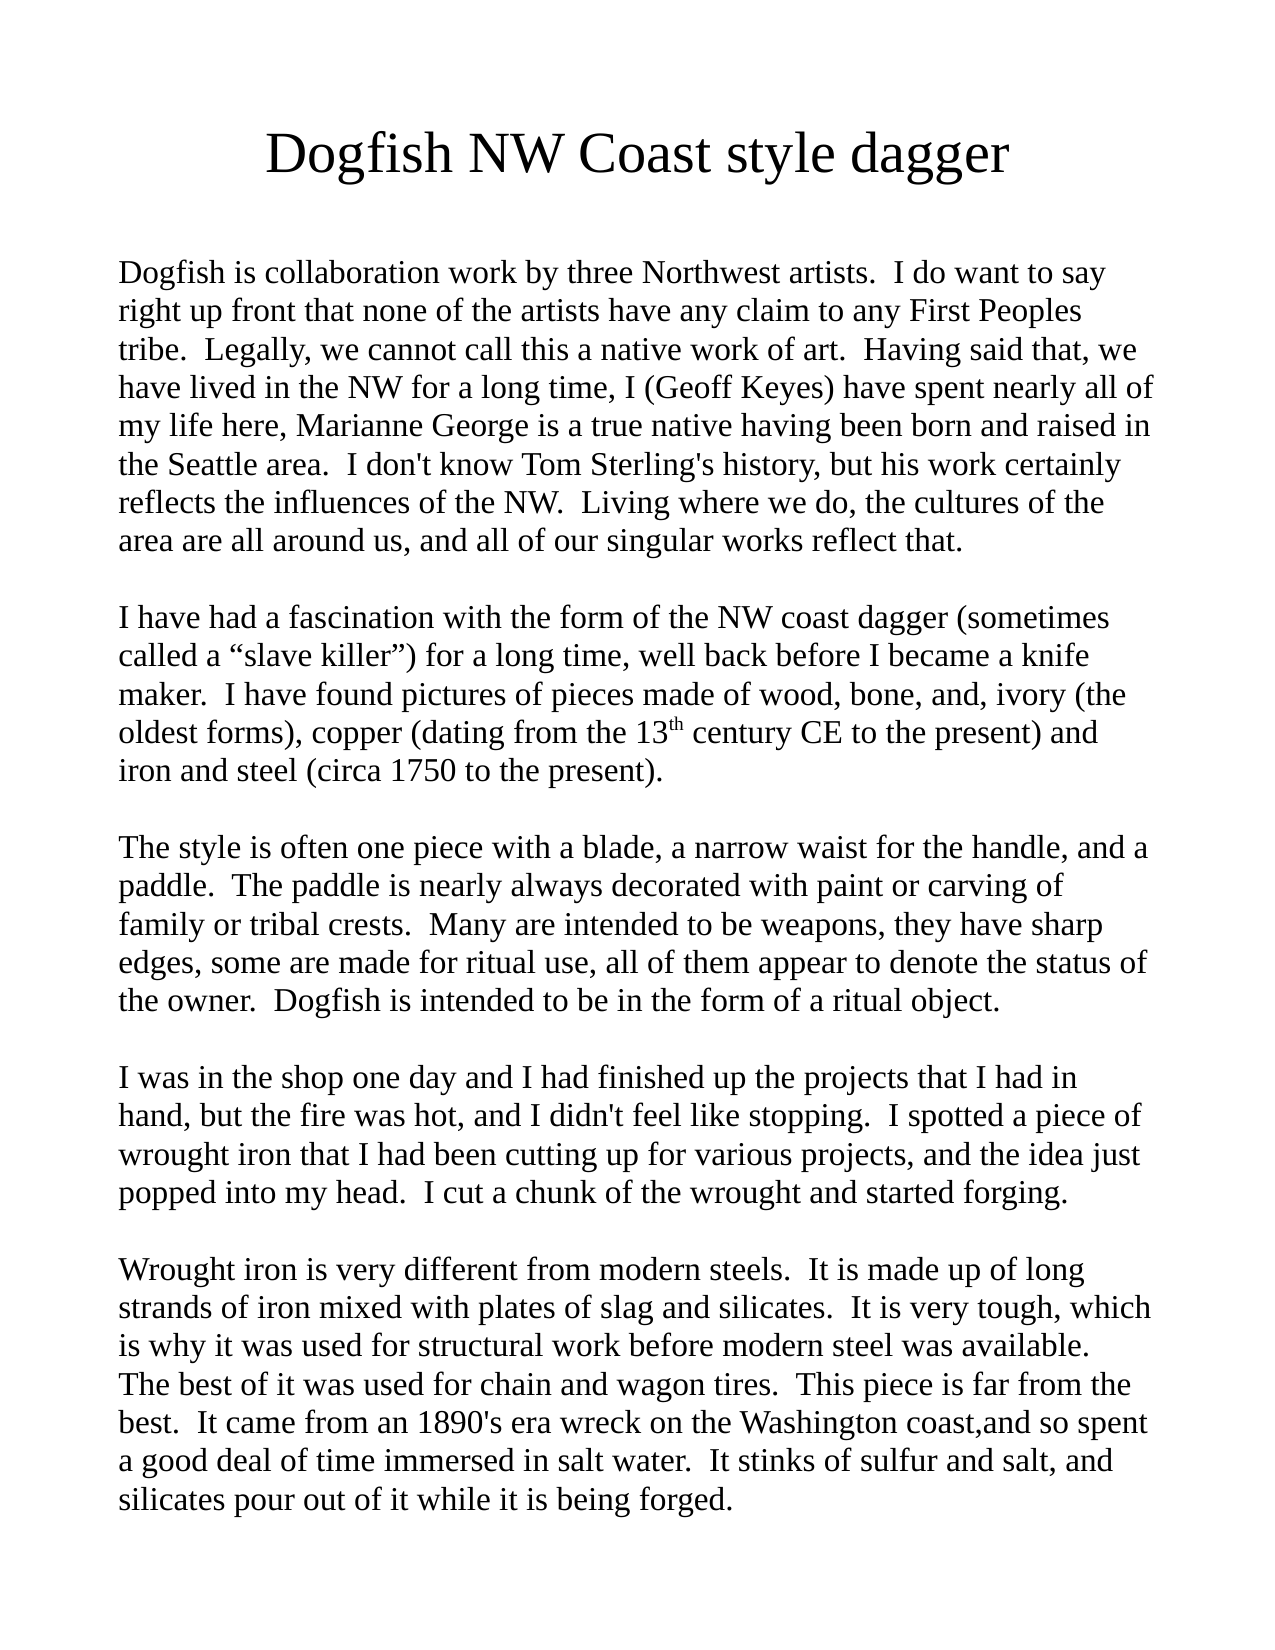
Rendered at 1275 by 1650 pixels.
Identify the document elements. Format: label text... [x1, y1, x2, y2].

text Dogfish is collaboration work by three Northwest artists. I do want to say right up front that none of the artists have any claim to any First Peoples tribe. Legally, we cannot call this a native work of art. Having said that, we have lived in the NW for a long time, I (Geoff Keyes) have spent nearly all of my life here, Marianne George is a true native having been born and raised in the Seattle area. I don't know Tom Sterling's history, but his work certainly reflects the influences of the NW. Living where we do, the cultures of the area are all around us, and all of our singular works reflect that. [118, 252, 1157, 559]
text I have had a fascination with the form of the NW coast dagger (sometimes called a “slave killer”) for a long time, well back before I became a knife maker. I have found pictures of pieces made of wood, bone, and, ivory (the oldest forms), copper (dating from the 13th century CE to the present) and iron and steel (circa 1750 to the present). [118, 597, 1157, 789]
text The style is often one piece with a blade, a narrow waist for the handle, and a paddle. The paddle is nearly always decorated with paint or carving of family or tribal crests. Many are intended to be weapons, they have sharp edges, some are made for ritual use, all of them appear to denote the status of the owner. Dogfish is intended to be in the form of a ritual object. [118, 827, 1157, 1019]
text I was in the shop one day and I had finished up the projects that I had in hand, but the fire was hot, and I didn't feel like stopping. I spotted a piece of wrought iron that I had been cutting up for various projects, and the idea just popped into my head. I cut a chunk of the wrought and started forging. [118, 1057, 1157, 1211]
text Dogfish NW Coast style dagger [118, 118, 1157, 185]
text Wrought iron is very different from modern steels. It is made up of long strands of iron mixed with plates of slag and silicates. It is very tough, which is why it was used for structural work before modern steel was available. The best of it was used for chain and wagon tires. This piece is far from the best. It came from an 1890's era wreck on the Washington coast,and so spent a good deal of time immersed in salt water. It stinks of sulfur and salt, and silicates pour out of it while it is being forged. [118, 1249, 1157, 1517]
